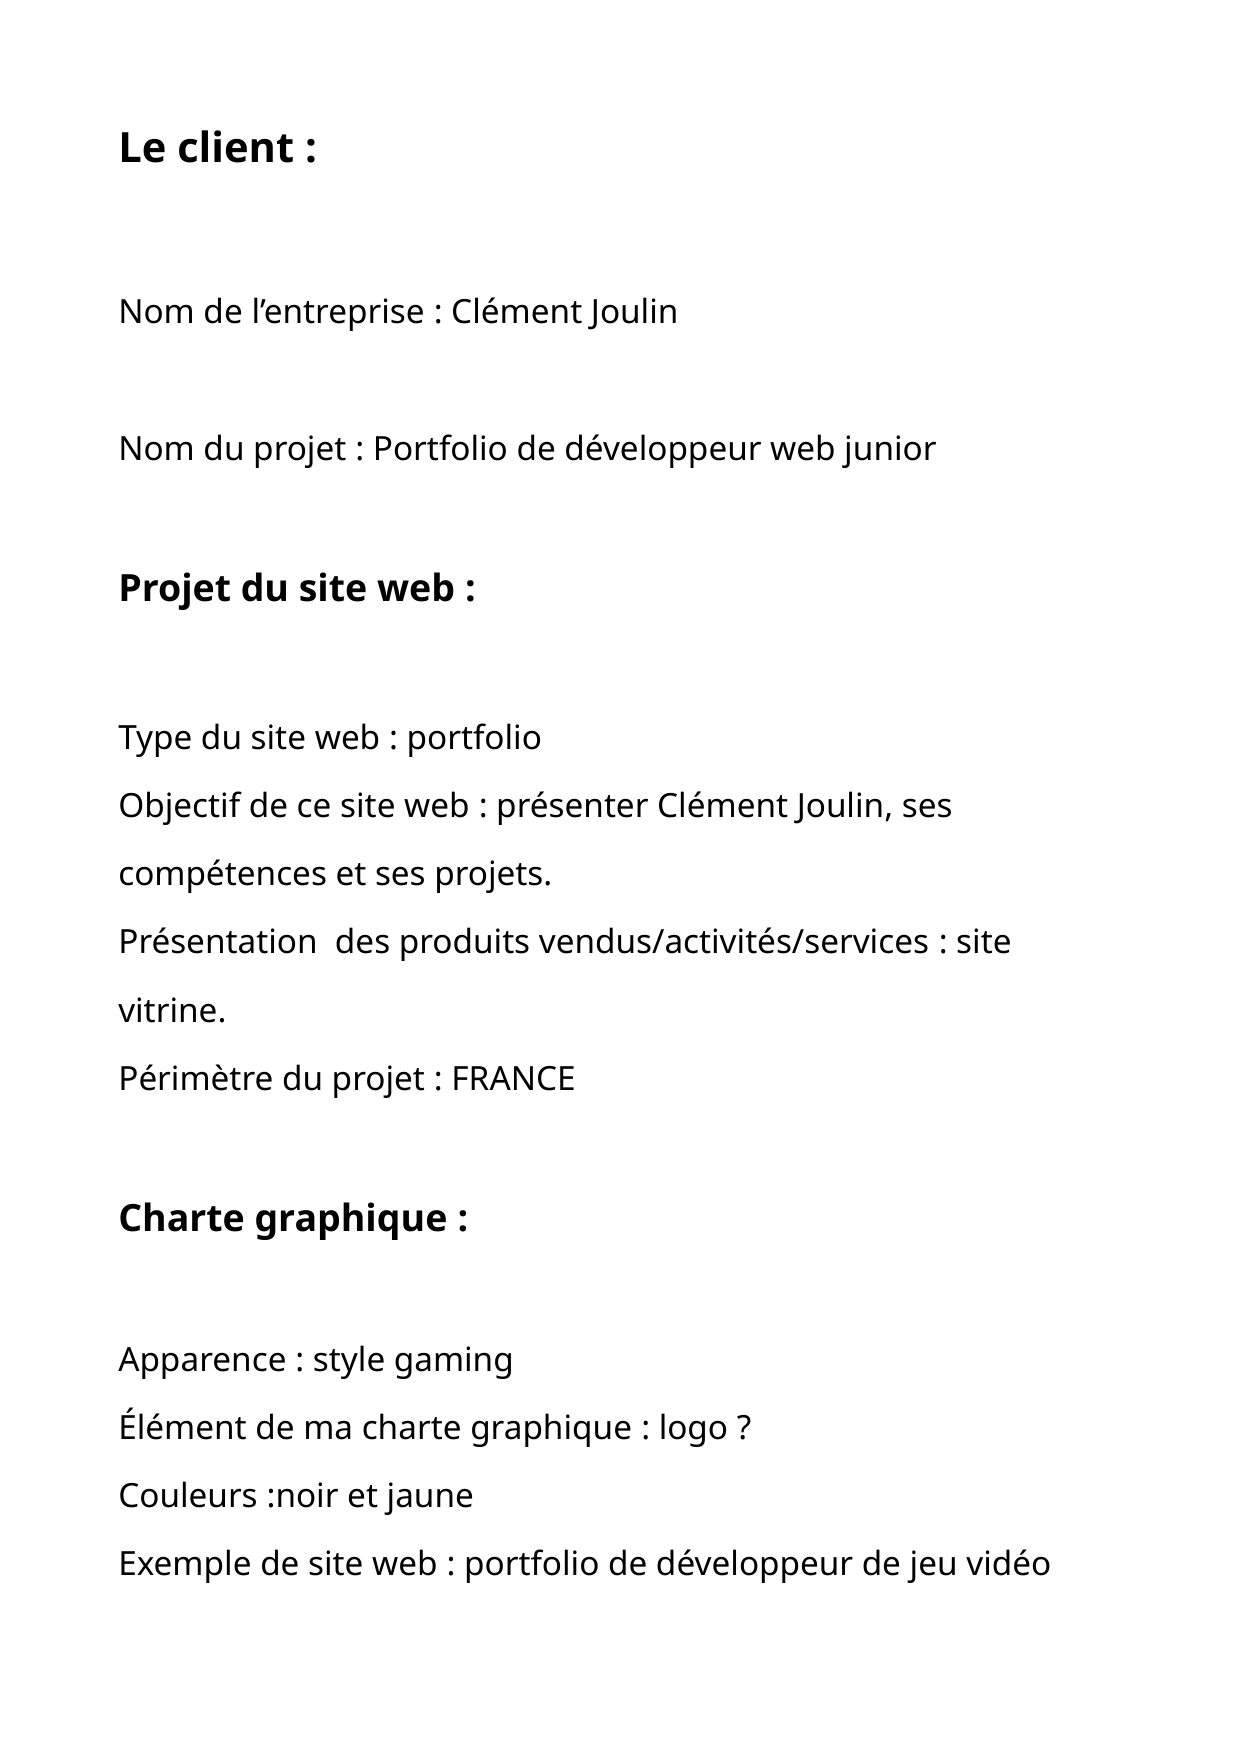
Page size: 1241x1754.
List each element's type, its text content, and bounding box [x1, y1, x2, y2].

text Élément de ma charte graphique : logo ? [118, 1404, 1122, 1449]
text Périmètre du projet : FRANCE [118, 1054, 1122, 1100]
text Nom de l’entreprise : Clément Joulin [118, 288, 1122, 334]
text Nom du projet : Portfolio de développeur web junior [118, 424, 1122, 470]
text Couleurs :noir et jaune [118, 1472, 1122, 1517]
text Charte graphique : [118, 1191, 1122, 1242]
text Présentation des produits vendus/activités/services : site vitrine. [118, 918, 1122, 1032]
text Projet du site web : [118, 561, 1122, 612]
text Apparence : style gaming [118, 1336, 1122, 1381]
text Objectif de ce site web : présenter Clément Joulin, ses compétences et ses projets. [118, 782, 1122, 896]
text Exemple de site web : portfolio de développeur de jeu vidéo [118, 1540, 1122, 1585]
text Le client : [118, 118, 1122, 175]
text Type du site web : portfolio [118, 714, 1122, 759]
